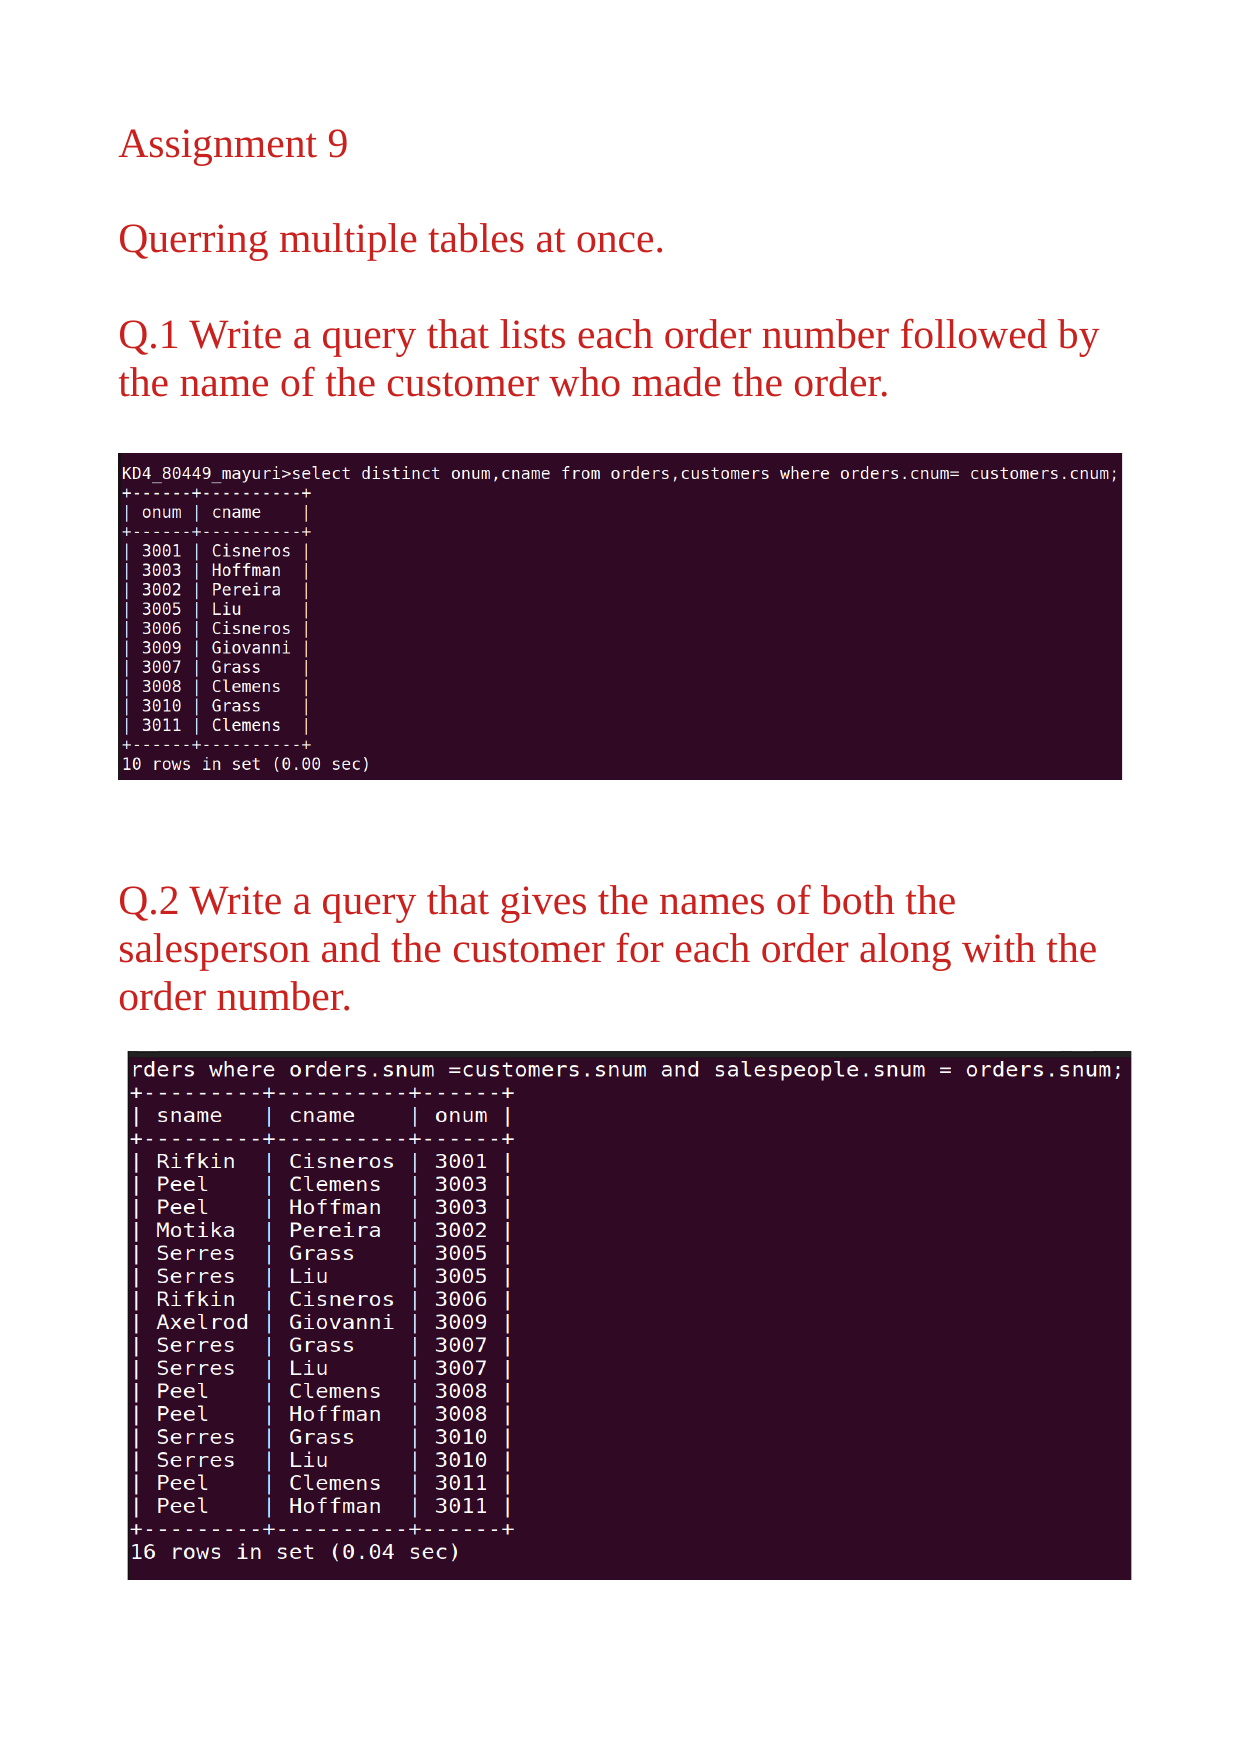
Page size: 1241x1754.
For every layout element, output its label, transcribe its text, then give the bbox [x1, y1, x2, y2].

text Q.2 Write a query that gives the names of both the salesperson and the customer for each order along with the order number. [118, 876, 1122, 1019]
text Q.1 Write a query that lists each order number followed by the name of the customer who made the order. [118, 310, 1122, 406]
text Assignment 9 [118, 118, 1122, 166]
picture [118, 453, 1123, 780]
text Querring multiple tables at once. [118, 214, 1122, 262]
picture [127, 1051, 1132, 1580]
